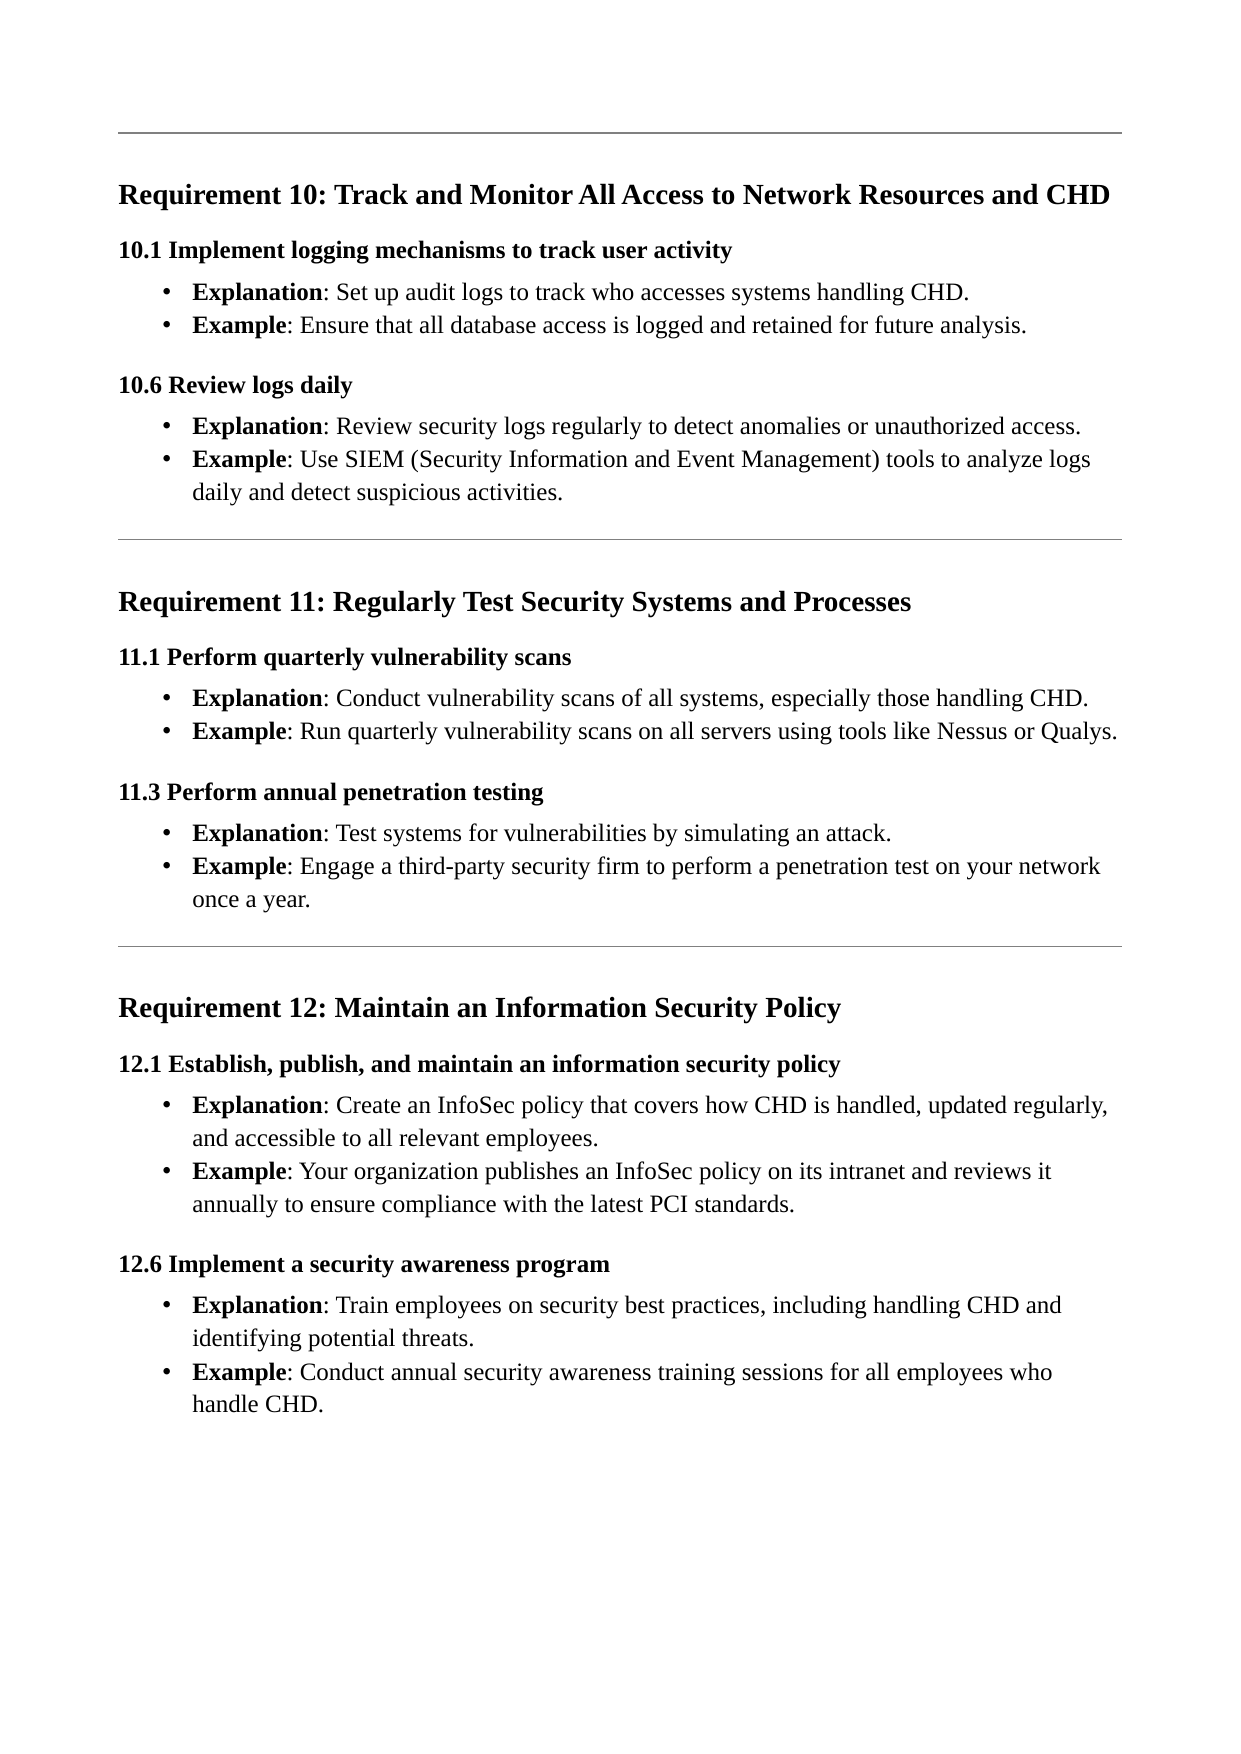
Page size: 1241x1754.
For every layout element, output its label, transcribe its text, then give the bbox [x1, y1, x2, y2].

list Explanation: Conduct vulnerability scans of all systems, especially those handling CHD. [162, 683, 1122, 712]
subtitle 12.6 Implement a security awareness program [118, 1249, 1122, 1278]
subtitle Requirement 12: Maintain an Information Security Policy [118, 990, 1122, 1024]
list Example: Run quarterly vulnerability scans on all servers using tools like Nessus or Qualys. [162, 716, 1122, 745]
list Example: Ensure that all database access is logged and retained for future analysis. [162, 310, 1122, 338]
subtitle 10.1 Implement logging mechanisms to track user activity [118, 236, 1122, 264]
list Example: Engage a third-party security firm to perform a penetration test on your network once a year. [162, 851, 1122, 913]
list Example: Conduct annual security awareness training sessions for all employees who handle CHD. [162, 1357, 1122, 1418]
subtitle Requirement 10: Track and Monitor All Access to Network Resources and CHD [118, 177, 1122, 211]
subtitle 11.3 Perform annual penetration testing [118, 777, 1122, 805]
list Explanation: Train employees on security best practices, including handling CHD and identifying potential threats. [162, 1291, 1122, 1352]
list Explanation: Create an InfoSec policy that covers how CHD is handled, updated regularly, and accessible to all relevant employees. [162, 1090, 1122, 1152]
subtitle 12.1 Establish, publish, and maintain an information security policy [118, 1049, 1122, 1078]
list Explanation: Review security logs regularly to detect anomalies or unauthorized access. [162, 411, 1122, 440]
subtitle Requirement 11: Regularly Test Security Systems and Processes [118, 584, 1122, 617]
list Example: Use SIEM (Security Information and Event Management) tools to analyze logs daily and detect suspicious activities. [162, 444, 1122, 506]
list Example: Your organization publishes an InfoSec policy on its intranet and reviews it annually to ensure compliance with the latest PCI standards. [162, 1156, 1122, 1218]
list Explanation: Set up audit logs to track who accesses systems handling CHD. [162, 277, 1122, 306]
subtitle 10.6 Review logs daily [118, 370, 1122, 399]
list Explanation: Test systems for vulnerabilities by simulating an attack. [162, 818, 1122, 847]
subtitle 11.1 Perform quarterly vulnerability scans [118, 642, 1122, 671]
